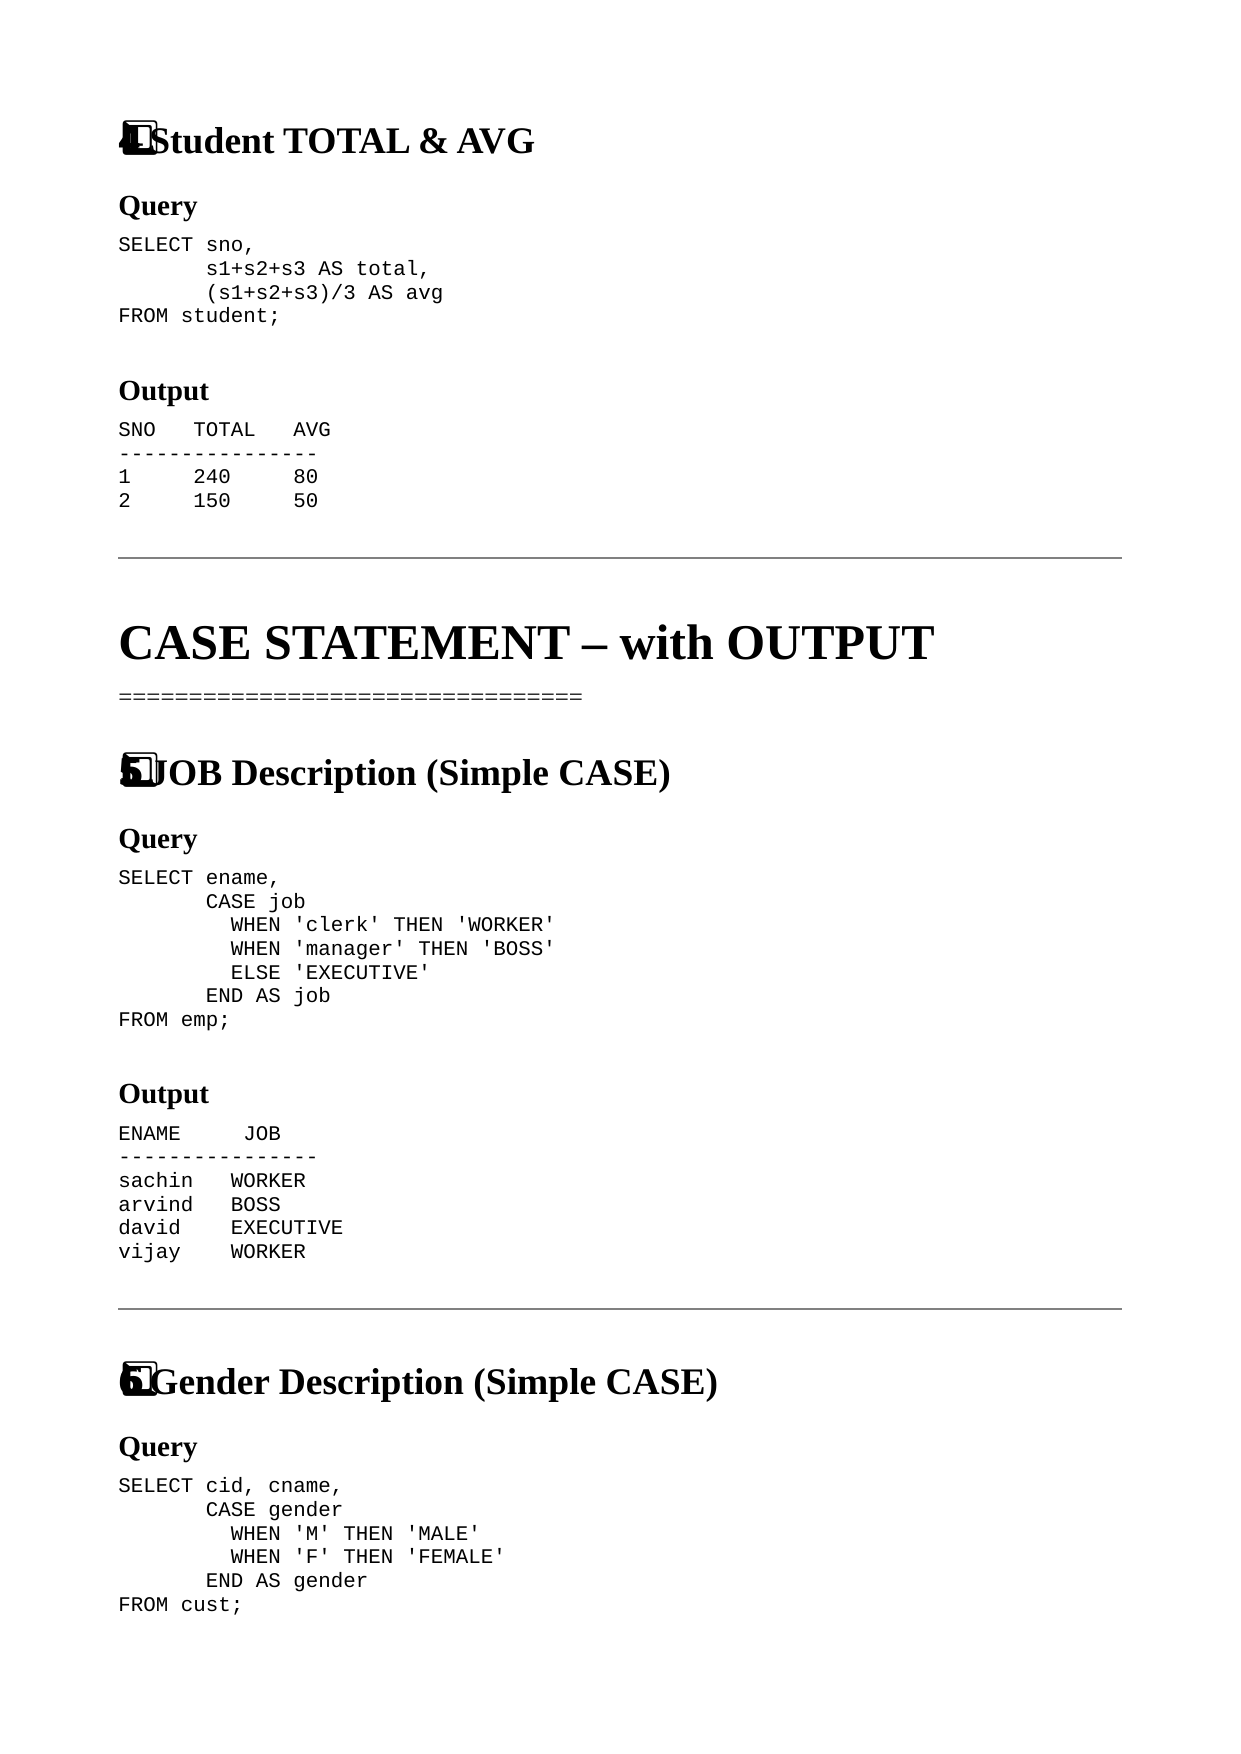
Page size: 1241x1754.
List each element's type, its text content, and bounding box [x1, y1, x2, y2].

subtitle Query [118, 821, 1122, 854]
text ELSE 'EXECUTIVE' [118, 962, 1122, 985]
text FROM student; [118, 305, 1122, 329]
subtitle 6️⃣ Gender Description (Simple CASE) [118, 1359, 1122, 1402]
subtitle Output [118, 1077, 1122, 1110]
text ---------------- [118, 1146, 1122, 1170]
text vijay WORKER [118, 1241, 1122, 1264]
text sachin WORKER [118, 1170, 1122, 1194]
text WHEN 'manager' THEN 'BOSS' [118, 938, 1122, 962]
subtitle Query [118, 188, 1122, 222]
text WHEN 'M' THEN 'MALE' [118, 1523, 1122, 1546]
text ================================= [118, 682, 1122, 711]
text SNO TOTAL AVG [118, 419, 1122, 443]
text s1+s2+s3 AS total, [118, 258, 1122, 282]
subtitle 5️⃣ JOB Description (Simple CASE) [118, 751, 1122, 794]
text CASE gender [118, 1499, 1122, 1523]
text FROM emp; [118, 1009, 1122, 1033]
text 2 150 50 [118, 490, 1122, 514]
text 1 240 80 [118, 466, 1122, 490]
subtitle 4️⃣ Student TOTAL & AVG [118, 118, 1122, 161]
subtitle Output [118, 373, 1122, 407]
text FROM cust; [118, 1594, 1122, 1617]
text SELECT cid, cname, [118, 1475, 1122, 1499]
text SELECT sno, [118, 234, 1122, 258]
text WHEN 'clerk' THEN 'WORKER' [118, 914, 1122, 938]
subtitle CASE STATEMENT – with OUTPUT [118, 612, 1122, 670]
text END AS gender [118, 1570, 1122, 1594]
text CASE job [118, 891, 1122, 914]
text (s1+s2+s3)/3 AS avg [118, 282, 1122, 305]
text END AS job [118, 985, 1122, 1009]
text arvind BOSS [118, 1194, 1122, 1217]
text SELECT ename, [118, 867, 1122, 891]
text ---------------- [118, 443, 1122, 466]
text WHEN 'F' THEN 'FEMALE' [118, 1546, 1122, 1570]
text david EXECUTIVE [118, 1217, 1122, 1241]
subtitle Query [118, 1429, 1122, 1463]
text ENAME JOB [118, 1123, 1122, 1146]
